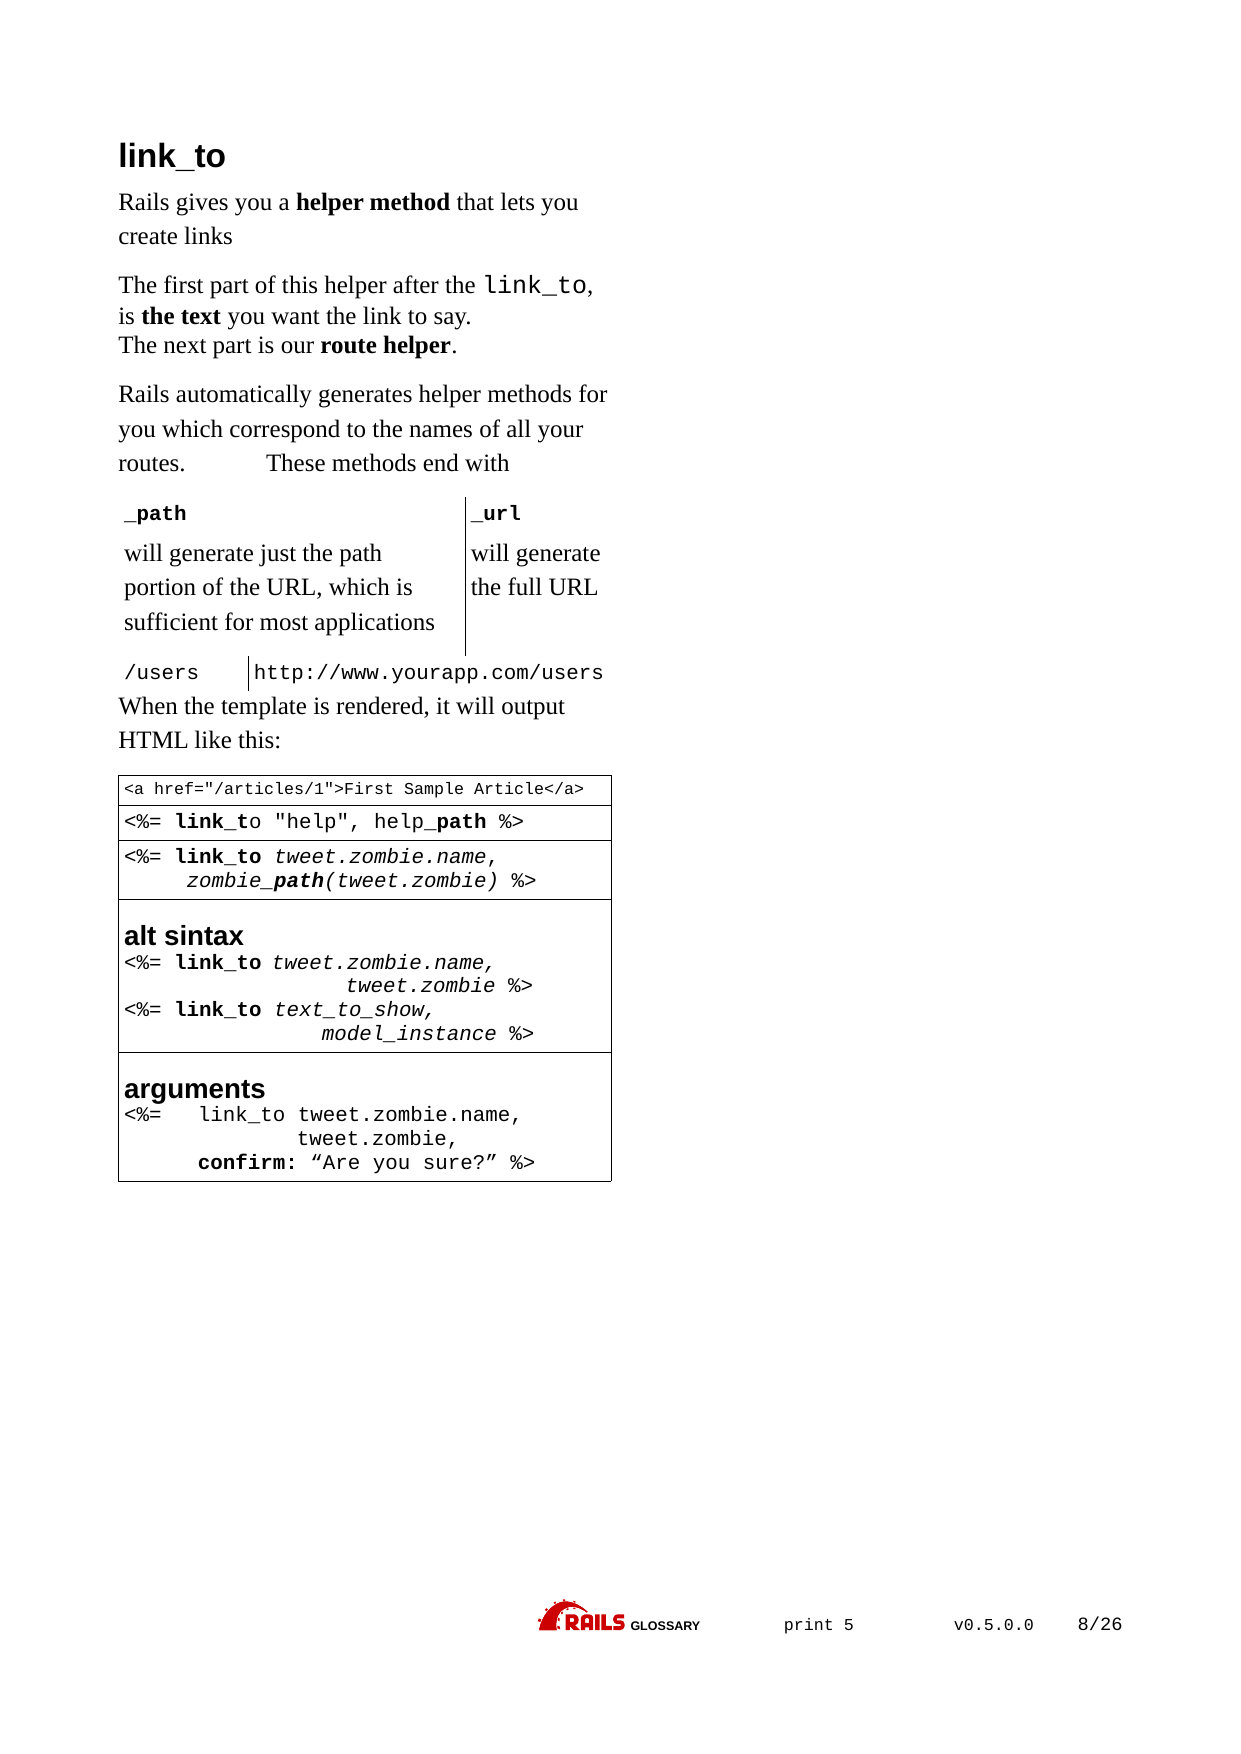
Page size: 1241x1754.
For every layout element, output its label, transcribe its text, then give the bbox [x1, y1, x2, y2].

text Rails automatically generates helper methods for you which correspond to the names of all your routes. These methods end with [118, 379, 611, 477]
table_header _path [118, 497, 465, 532]
text Rails gives you a helper method that lets you create links [118, 187, 611, 250]
table_cell http://www.yourapp.com/users [249, 656, 611, 691]
table_cell alt sintax <%= link_to tweet.zombie.name, tweet.zombie %> <%= link_to text_to_show, model_instance %> [119, 900, 611, 1052]
table_cell will generate the full URL [466, 532, 611, 656]
table_cell /users [118, 656, 248, 691]
text The first part of this helper after the link_to, is the text you want the link to say. [118, 271, 611, 330]
table_header <a href="/articles/1">First Sample Article</a> [119, 776, 611, 805]
table_cell <%= link_to "help", help_path %> [119, 806, 611, 840]
table_cell will generate just the path portion of the URL, which is sufficient for most applications [118, 532, 465, 656]
table_cell arguments <%= link_to tweet.zombie.name, tweet.zombie, confirm: “Are you sure?” %> [119, 1053, 611, 1181]
table_cell <%= link_to tweet.zombie.name, zombie_path(tweet.zombie) %> [119, 841, 611, 899]
text When the template is rendered, it will output HTML like this: [118, 691, 611, 754]
text The next part is our route helper. [118, 330, 611, 359]
table_header _url [466, 497, 611, 532]
subtitle link_to [118, 136, 611, 174]
